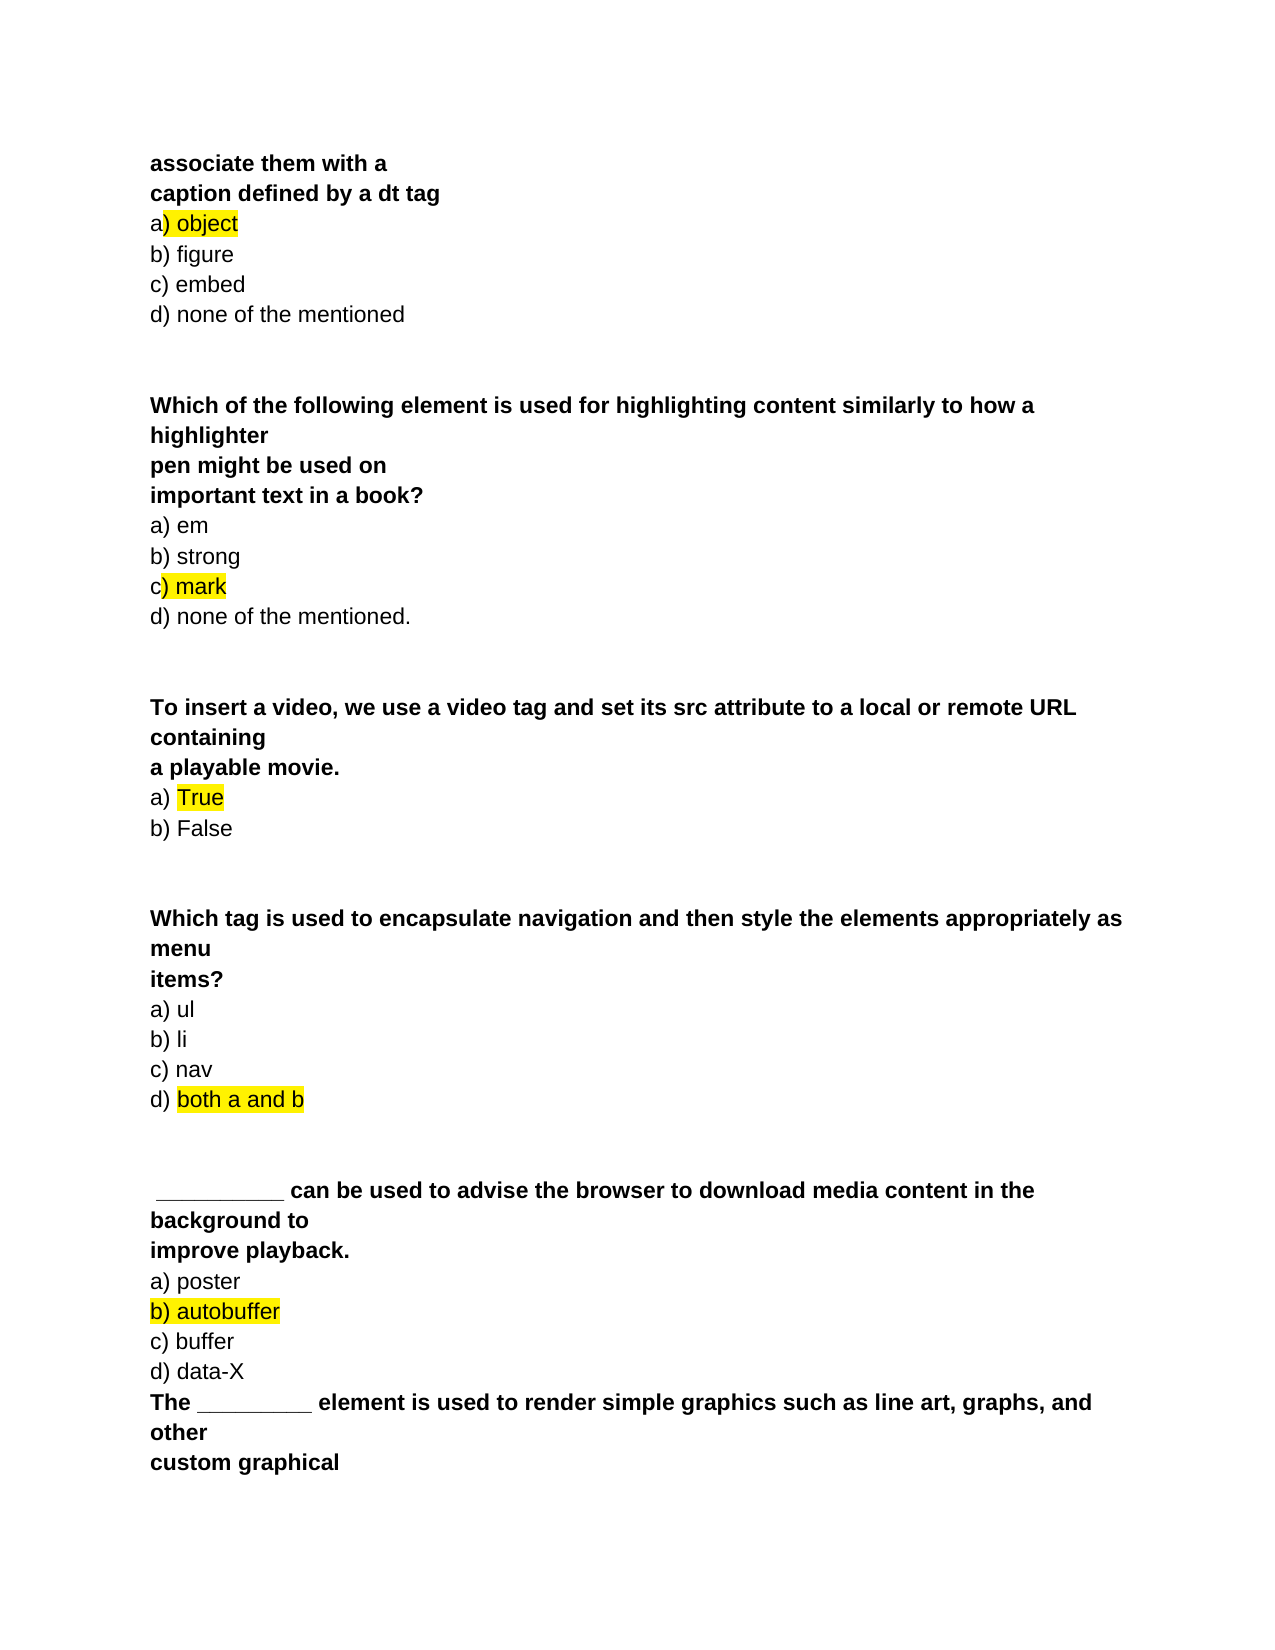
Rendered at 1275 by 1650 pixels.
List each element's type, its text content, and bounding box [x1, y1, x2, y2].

text d) none of the mentioned. [150, 603, 1125, 629]
text important text in a book? [150, 482, 1125, 509]
text improve playback. [150, 1237, 1125, 1264]
text a) True [150, 784, 1125, 811]
text c) embed [150, 271, 1125, 297]
text a playable movie. [150, 754, 1125, 781]
text associate them with a [150, 150, 1125, 176]
text b) li [150, 1026, 1125, 1052]
text a) object [150, 210, 1125, 237]
text pen might be used on [150, 452, 1125, 478]
text a) em [150, 512, 1125, 539]
text c) buffer [150, 1328, 1125, 1354]
text b) autobuffer [150, 1298, 1125, 1324]
text d) data-X [150, 1358, 1125, 1385]
text caption defined by a dt tag [150, 180, 1125, 207]
text c) nav [150, 1056, 1125, 1083]
text items? [150, 966, 1125, 992]
text custom graphical [150, 1449, 1125, 1475]
text a) ul [150, 996, 1125, 1022]
text The _________ element is used to render simple graphics such as line art, graphs, and other [150, 1388, 1125, 1445]
text b) False [150, 814, 1125, 841]
text a) poster [150, 1268, 1125, 1294]
text Which tag is used to encapsulate navigation and then style the elements appropriately as menu [150, 905, 1125, 962]
text d) none of the mentioned [150, 301, 1125, 327]
text Which of the following element is used for highlighting content similarly to how a highlighter [150, 392, 1125, 448]
text To insert a video, we use a video tag and set its src attribute to a local or remote URL containing [150, 694, 1125, 750]
text b) figure [150, 241, 1125, 267]
text __________ can be used to advise the browser to download media content in the background to [150, 1177, 1125, 1234]
text c) mark [150, 573, 1125, 599]
text b) strong [150, 543, 1125, 569]
text d) both a and b [150, 1086, 1125, 1113]
